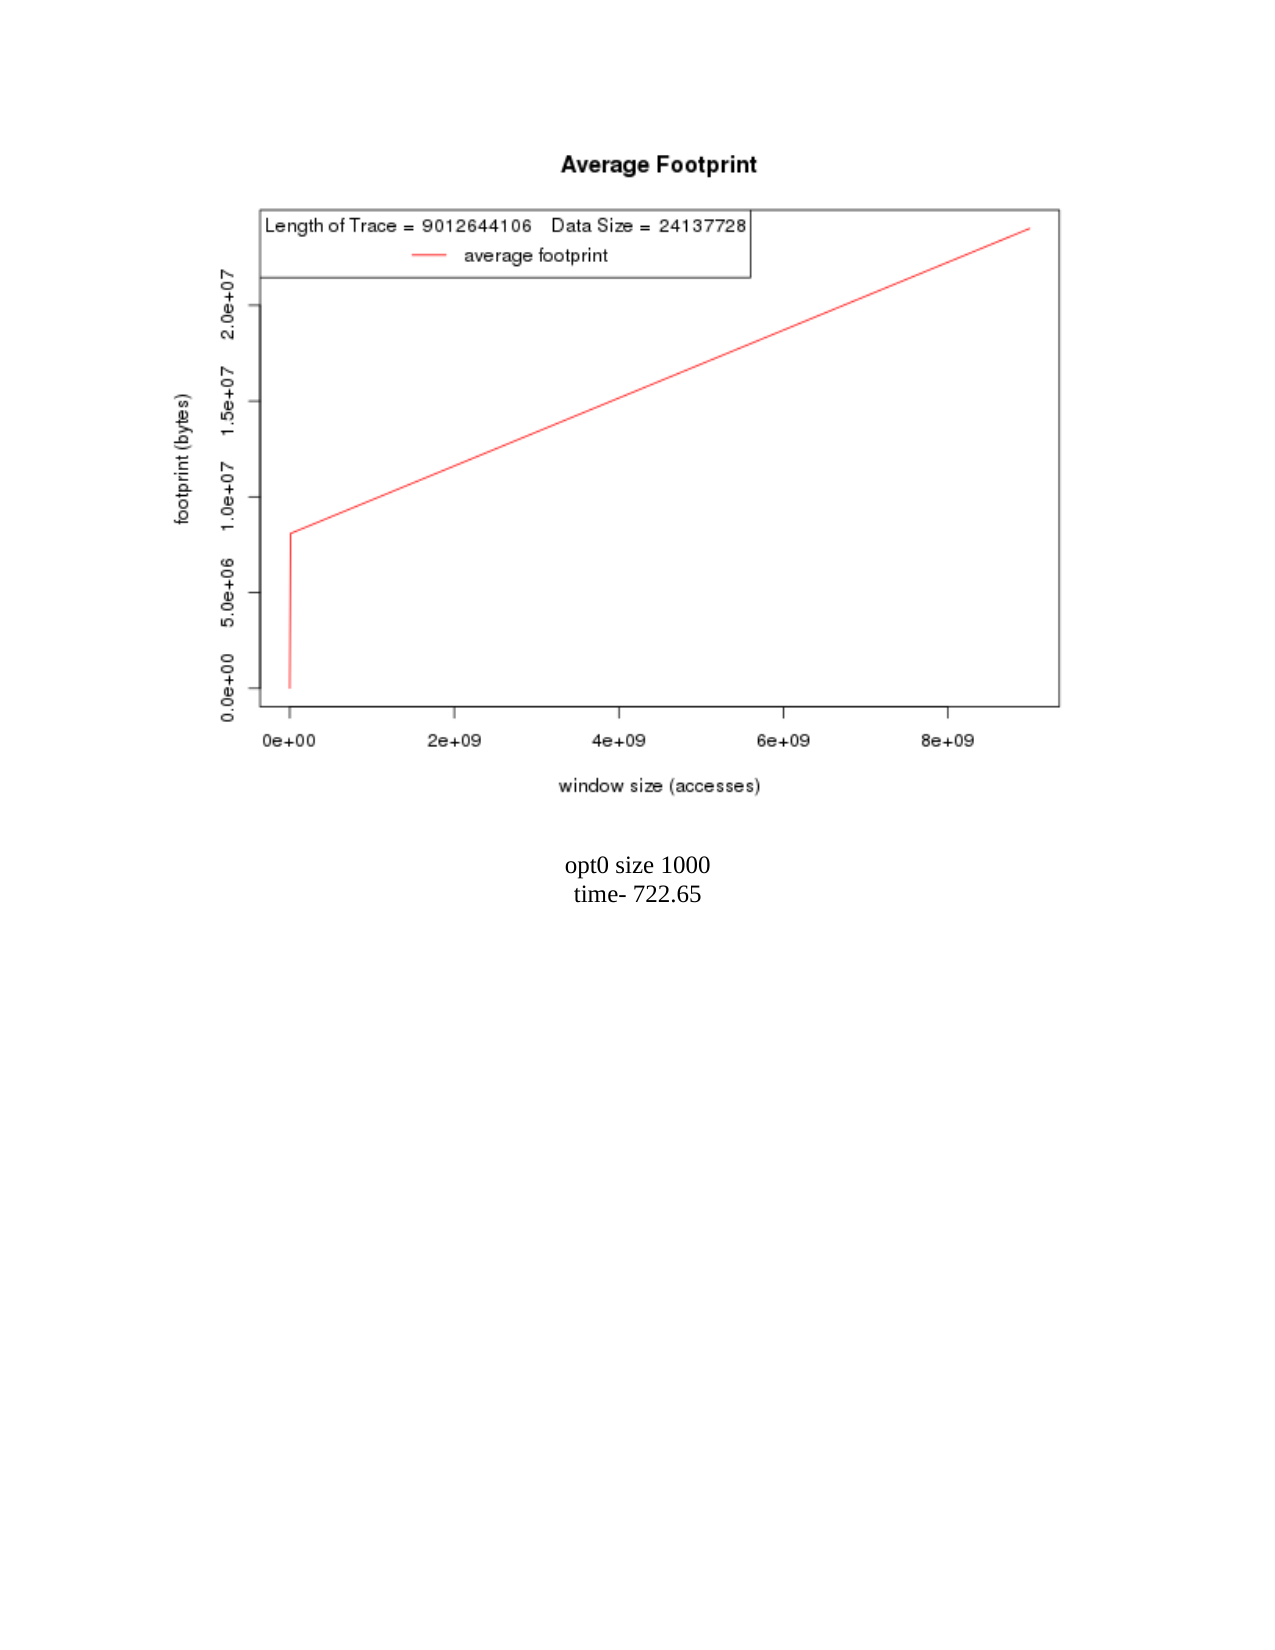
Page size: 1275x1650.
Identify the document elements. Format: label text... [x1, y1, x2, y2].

text opt0 size 1000 [118, 850, 1157, 879]
picture [168, 118, 1107, 822]
text time- 722.65 [118, 879, 1157, 907]
